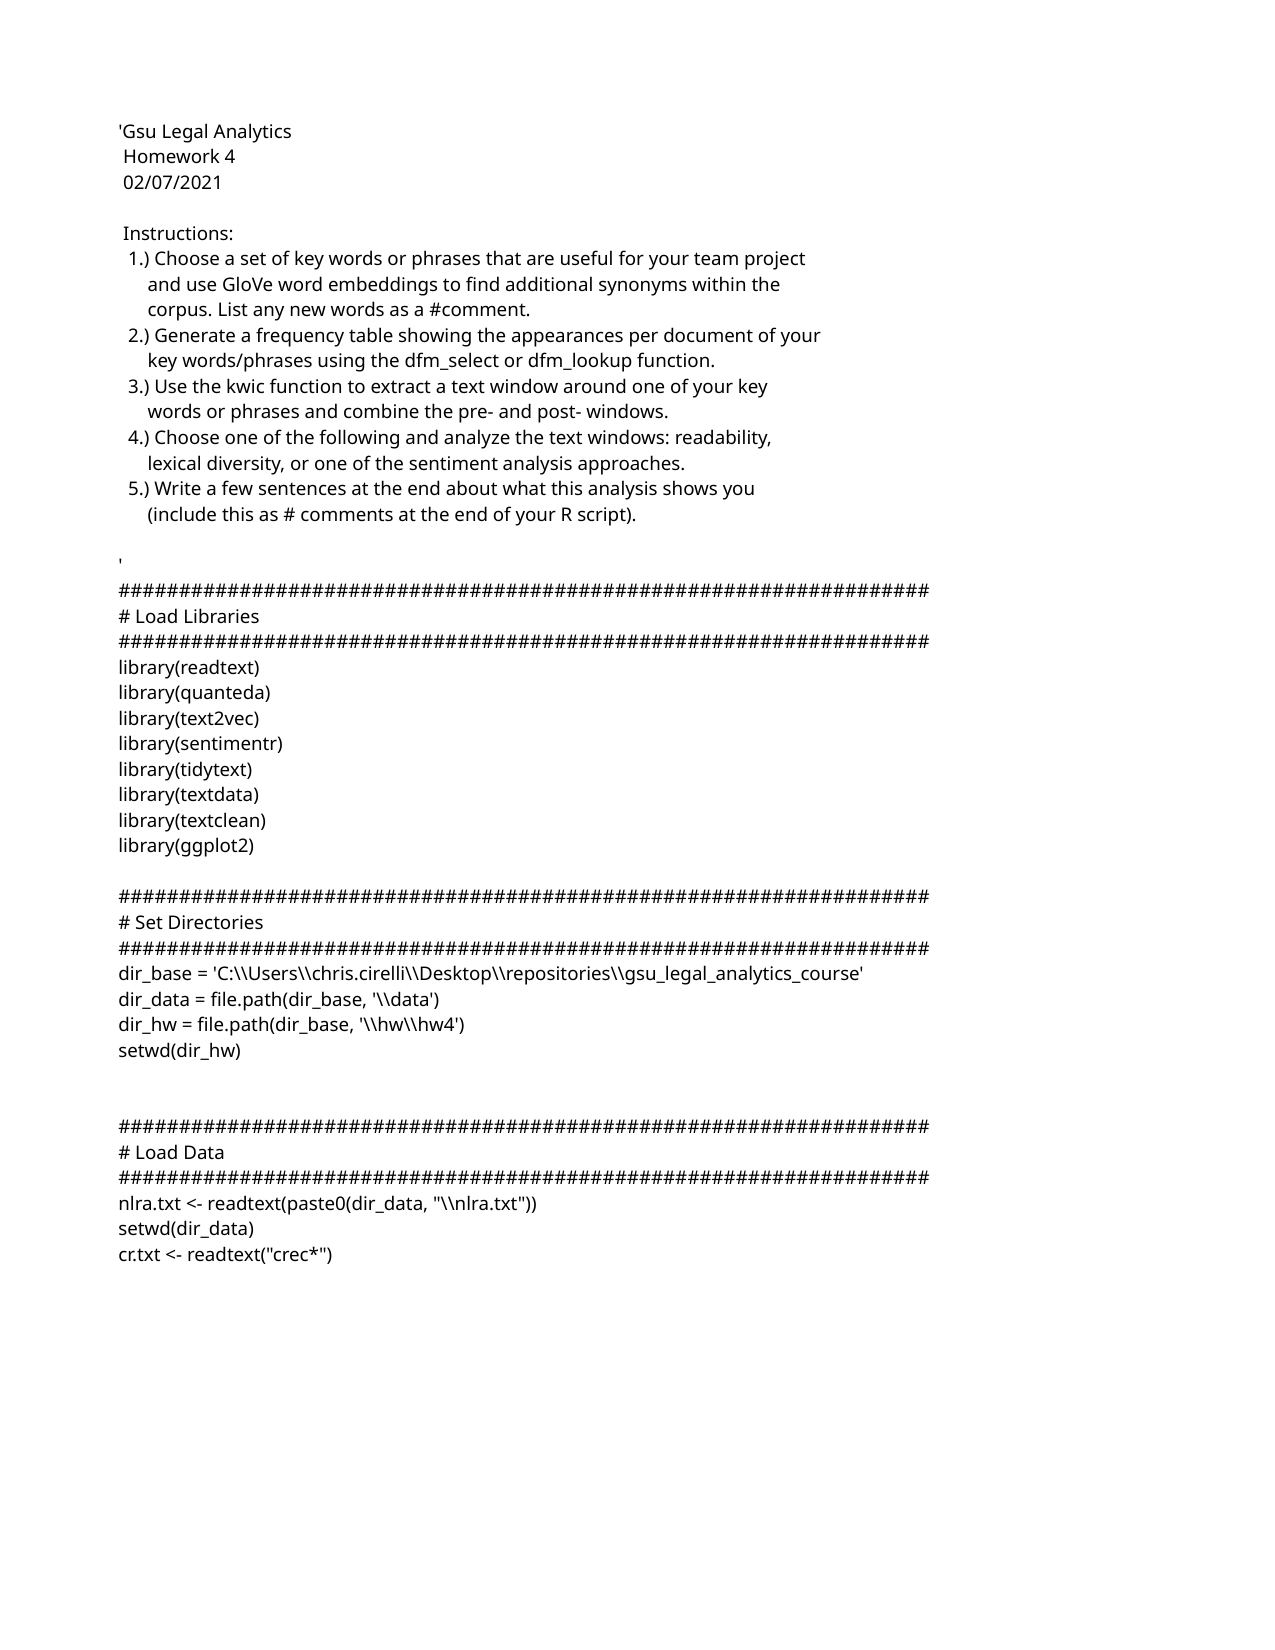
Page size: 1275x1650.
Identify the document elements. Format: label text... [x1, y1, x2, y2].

text library(tidytext) [118, 756, 1157, 782]
text and use GloVe word embeddings to find additional synonyms within the [118, 271, 1157, 297]
text 02/07/2021 [118, 169, 1157, 195]
text # Set Directories [118, 909, 1157, 935]
text key words/phrases using the dfm_select or dfm_lookup function. [118, 348, 1157, 373]
text dir_hw = file.path(dir_base, '\\hw\\hw4') [118, 1011, 1157, 1037]
text # Load Data [118, 1139, 1157, 1164]
text ' [118, 552, 1157, 577]
text Instructions: [118, 220, 1157, 246]
text ################################################################### [118, 1164, 1157, 1190]
text ################################################################### [118, 884, 1157, 909]
text library(textclean) [118, 807, 1157, 833]
text Homework 4 [118, 144, 1157, 169]
text 1.) Choose a set of key words or phrases that are useful for your team project [118, 246, 1157, 271]
text library(textdata) [118, 782, 1157, 807]
text 4.) Choose one of the following and analyze the text windows: readability, [118, 424, 1157, 450]
text ################################################################### [118, 577, 1157, 603]
text library(ggplot2) [118, 833, 1157, 858]
text library(text2vec) [118, 705, 1157, 731]
text (include this as # comments at the end of your R script). [118, 501, 1157, 526]
text # Load Libraries [118, 603, 1157, 628]
text 2.) Generate a frequency table showing the appearances per document of your [118, 322, 1157, 348]
text 5.) Write a few sentences at the end about what this analysis shows you [118, 475, 1157, 501]
text ################################################################### [118, 935, 1157, 960]
text setwd(dir_hw) [118, 1037, 1157, 1062]
text nlra.txt <- readtext(paste0(dir_data, "\\nlra.txt")) [118, 1190, 1157, 1216]
text cr.txt <- readtext("crec*") [118, 1241, 1157, 1267]
text dir_data = file.path(dir_base, '\\data') [118, 986, 1157, 1011]
text library(readtext) [118, 654, 1157, 679]
text library(sentimentr) [118, 731, 1157, 756]
text words or phrases and combine the pre- and post- windows. [118, 399, 1157, 424]
text ################################################################### [118, 1113, 1157, 1139]
text 'Gsu Legal Analytics [118, 118, 1157, 144]
text lexical diversity, or one of the sentiment analysis approaches. [118, 450, 1157, 475]
text 3.) Use the kwic function to extract a text window around one of your key [118, 373, 1157, 399]
text setwd(dir_data) [118, 1216, 1157, 1241]
text ################################################################### [118, 628, 1157, 654]
text dir_base = 'C:\\Users\\chris.cirelli\\Desktop\\repositories\\gsu_legal_analytics_course' [118, 960, 1157, 986]
text library(quanteda) [118, 679, 1157, 705]
text corpus. List any new words as a #comment. [118, 297, 1157, 322]
